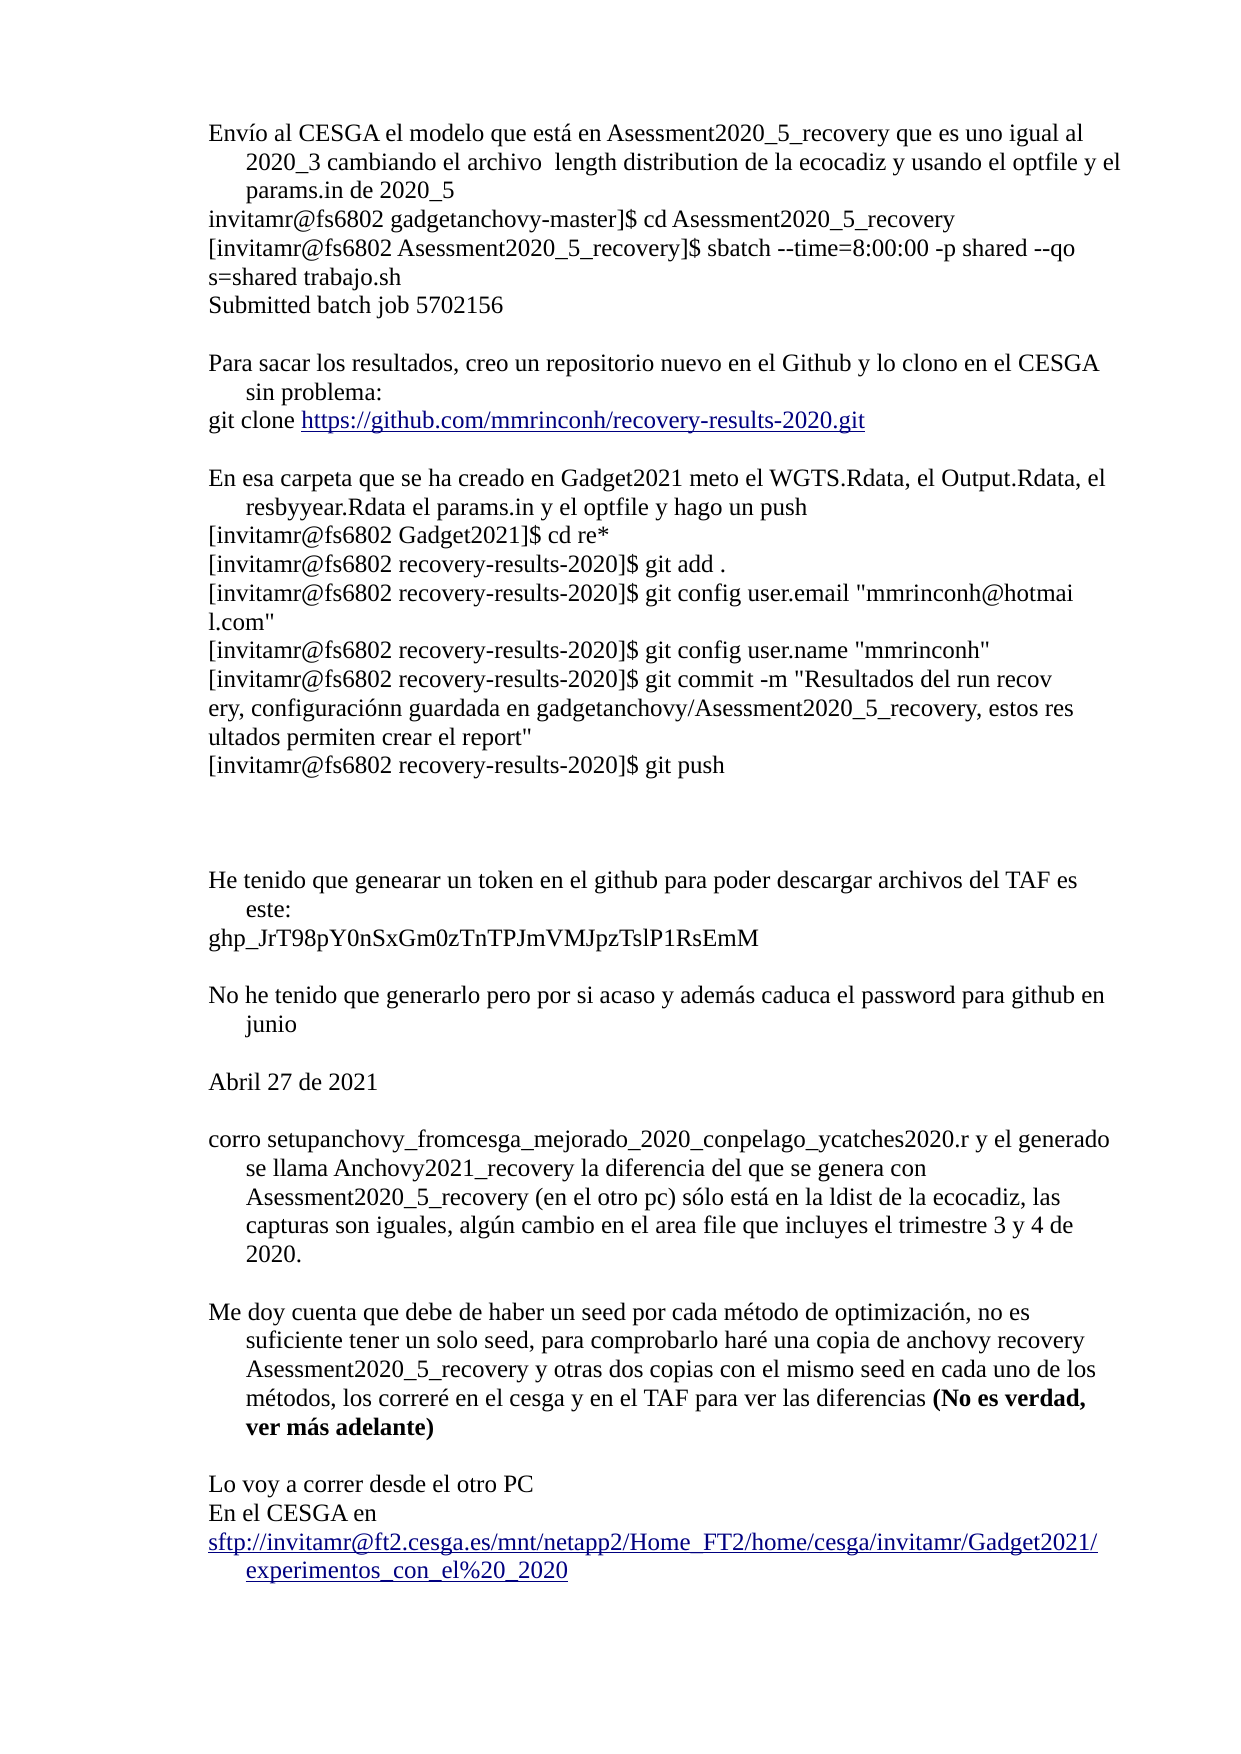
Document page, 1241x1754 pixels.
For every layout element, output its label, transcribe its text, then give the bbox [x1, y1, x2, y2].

text s=shared trabajo.sh [208, 262, 1122, 291]
text Envío al CESGA el modelo que está en Asessment2020_5_recovery que es uno igual al 2020_3 cambiando el archivo length distribution de la ecocadiz y usando el optfile y el params.in de 2020_5 [208, 118, 1122, 204]
text En esa carpeta que se ha creado en Gadget2021 meto el WGTS.Rdata, el Output.Rdata, el resbyyear.Rdata el params.in y el optfile y hago un push [208, 463, 1122, 521]
text He tenido que genearar un token en el github para poder descargar archivos del TAF es este: [208, 866, 1122, 923]
text [invitamr@fs6802 recovery-results-2020]$ git commit -m "Resultados del run recov [208, 664, 1122, 693]
text En el CESGA en [208, 1498, 1122, 1527]
text No he tenido que generarlo pero por si acaso y además caduca el password para github en junio [208, 981, 1122, 1038]
text [invitamr@fs6802 Gadget2021]$ cd re* [208, 521, 1122, 549]
text Abril 27 de 2021 [208, 1067, 1122, 1096]
text corro setupanchovy_fromcesga_mejorado_2020_conpelago_ycatches2020.r y el generado se llama Anchovy2021_recovery la diferencia del que se genera con Asessment2020_5_recovery (en el otro pc) sólo está en la ldist de la ecocadiz, las capturas son iguales, algún cambio en el area file que incluyes el trimestre 3 y 4 de 2020. [208, 1124, 1122, 1268]
text Para sacar los resultados, creo un repositorio nuevo en el Github y lo clono en el CESGA sin problema: [208, 348, 1122, 406]
text Submitted batch job 5702156 [208, 291, 1122, 319]
text invitamr@fs6802 gadgetanchovy-master]$ cd Asessment2020_5_recovery [208, 204, 1122, 233]
text [invitamr@fs6802 Asessment2020_5_recovery]$ sbatch --time=8:00:00 -p shared --qo [208, 233, 1122, 262]
text ultados permiten crear el report" [208, 722, 1122, 751]
text ery, configuraciónn guardada en gadgetanchovy/Asessment2020_5_recovery, estos res [208, 693, 1122, 722]
text Lo voy a correr desde el otro PC [208, 1469, 1122, 1498]
text sftp://invitamr@ft2.cesga.es/mnt/netapp2/Home_FT2/home/cesga/invitamr/Gadget2021/experimentos_con_el%20_2020 [208, 1527, 1122, 1584]
text [invitamr@fs6802 recovery-results-2020]$ git config user.name "mmrinconh" [208, 636, 1122, 664]
text 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 [208, 923, 1122, 952]
text git clone https://github.com/mmrinconh/recovery-results-2020.git [208, 406, 1122, 434]
text Me doy cuenta que debe de haber un seed por cada método de optimización, no es suficiente tener un solo seed, para comprobarlo haré una copia de anchovy recovery Asessment2020_5_recovery y otras dos copias con el mismo seed en cada uno de los métodos, los correré en el cesga y en el TAF para ver las diferencias (No es verdad, ver más adelante) [208, 1297, 1122, 1441]
text [invitamr@fs6802 recovery-results-2020]$ git add . [208, 549, 1122, 578]
text [invitamr@fs6802 recovery-results-2020]$ git config user.email "mmrinconh@hotmai [208, 578, 1122, 607]
text l.com" [208, 607, 1122, 636]
text [invitamr@fs6802 recovery-results-2020]$ git push [208, 751, 1122, 779]
